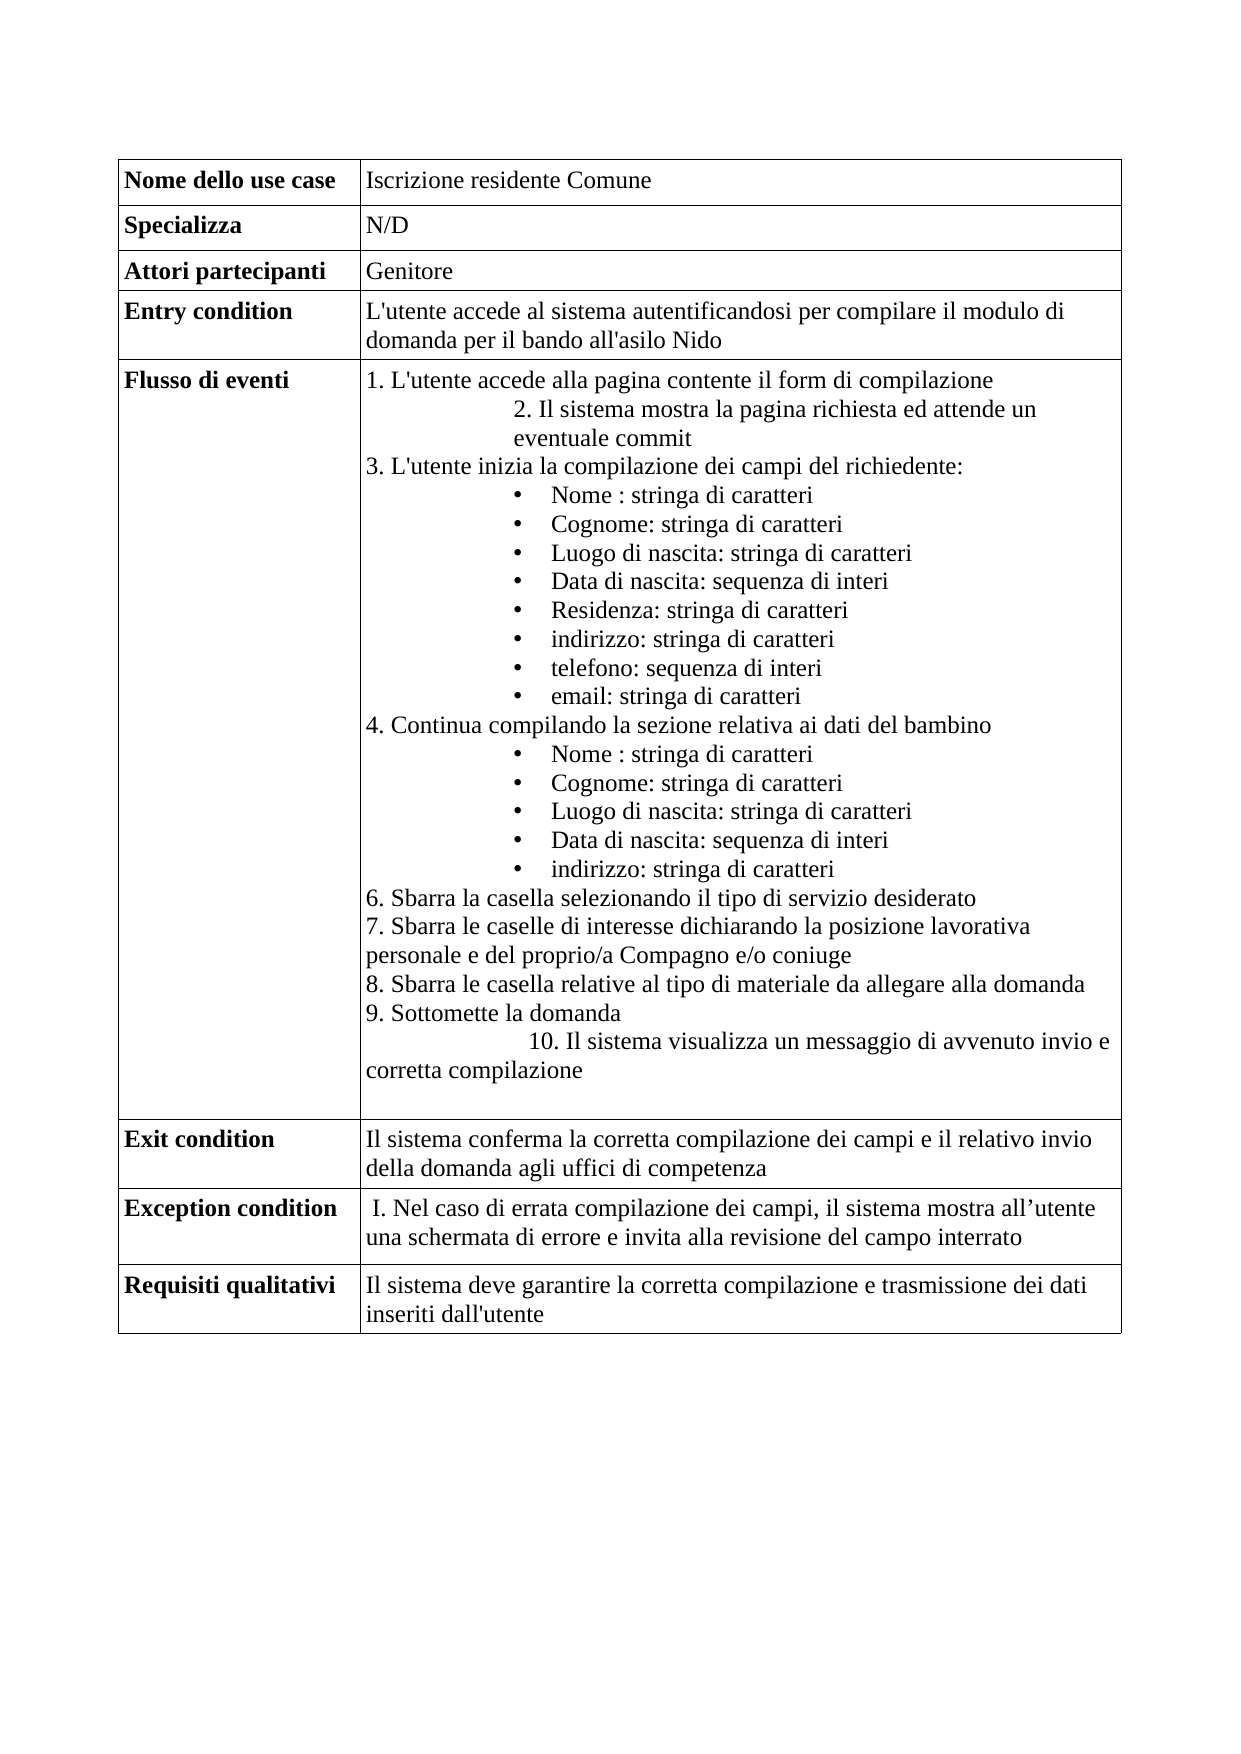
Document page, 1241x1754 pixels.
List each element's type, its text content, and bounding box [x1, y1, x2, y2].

table_cell Il sistema deve garantire la corretta compilazione e trasmissione dei dati inseriti dall'utente [361, 1265, 1121, 1333]
table_cell Attori partecipanti [119, 251, 360, 290]
table_cell Requisiti qualitativi [119, 1265, 360, 1333]
table_cell L'utente accede al sistema autentificandosi per compilare il modulo di domanda per il bando all'asilo Nido [361, 291, 1121, 359]
table_cell N/D [361, 206, 1121, 250]
table_cell Exception condition [119, 1189, 360, 1264]
table_cell Entry condition [119, 291, 360, 359]
table_header Iscrizione residente Comune [361, 160, 1121, 205]
table_cell L'utente accede alla pagina contente il form di compilazione Il sistema mostra la pagina richiesta ed attende un eventuale commit L'utente inizia la compilazione dei campi del richiedente: Nome : stringa di caratteri Cognome: stringa di caratteri Luogo di nascita: stringa di caratteri Data di nascita: sequenza di interi Residenza: stringa di caratteri indirizzo: stringa di caratteri telefono: sequenza di interi email: stringa di caratteri 4. Continua compilando la sezione relativa ai dati del bambino Nome : stringa di caratteri Cognome: stringa di caratteri Luogo di nascita: stringa di caratteri Data di nascita: sequenza di interi indirizzo: stringa di caratteri 6. Sbarra la casella selezionando il tipo di servizio desiderato 7. Sbarra le caselle di interesse dichiarando la posizione lavorativa personale e del proprio/a Compagno e/o coniuge 8. Sbarra le casella relative al tipo di materiale da allegare alla domanda 9. Sottomette la domanda 10. Il sistema visualizza un messaggio di avvenuto invio e corretta compilazione [361, 360, 1121, 1118]
table_cell Specializza [119, 206, 360, 250]
table_cell Exit condition [119, 1120, 360, 1187]
table_cell Genitore [361, 251, 1121, 290]
table_cell I. Nel caso di errata compilazione dei campi, il sistema mostra all’utente una schermata di errore e invita alla revisione del campo interrato [361, 1189, 1121, 1264]
table_header Nome dello use case [119, 160, 360, 205]
table_cell Flusso di eventi [119, 360, 360, 1118]
table_cell Il sistema conferma la corretta compilazione dei campi e il relativo invio della domanda agli uffici di competenza [361, 1120, 1121, 1187]
